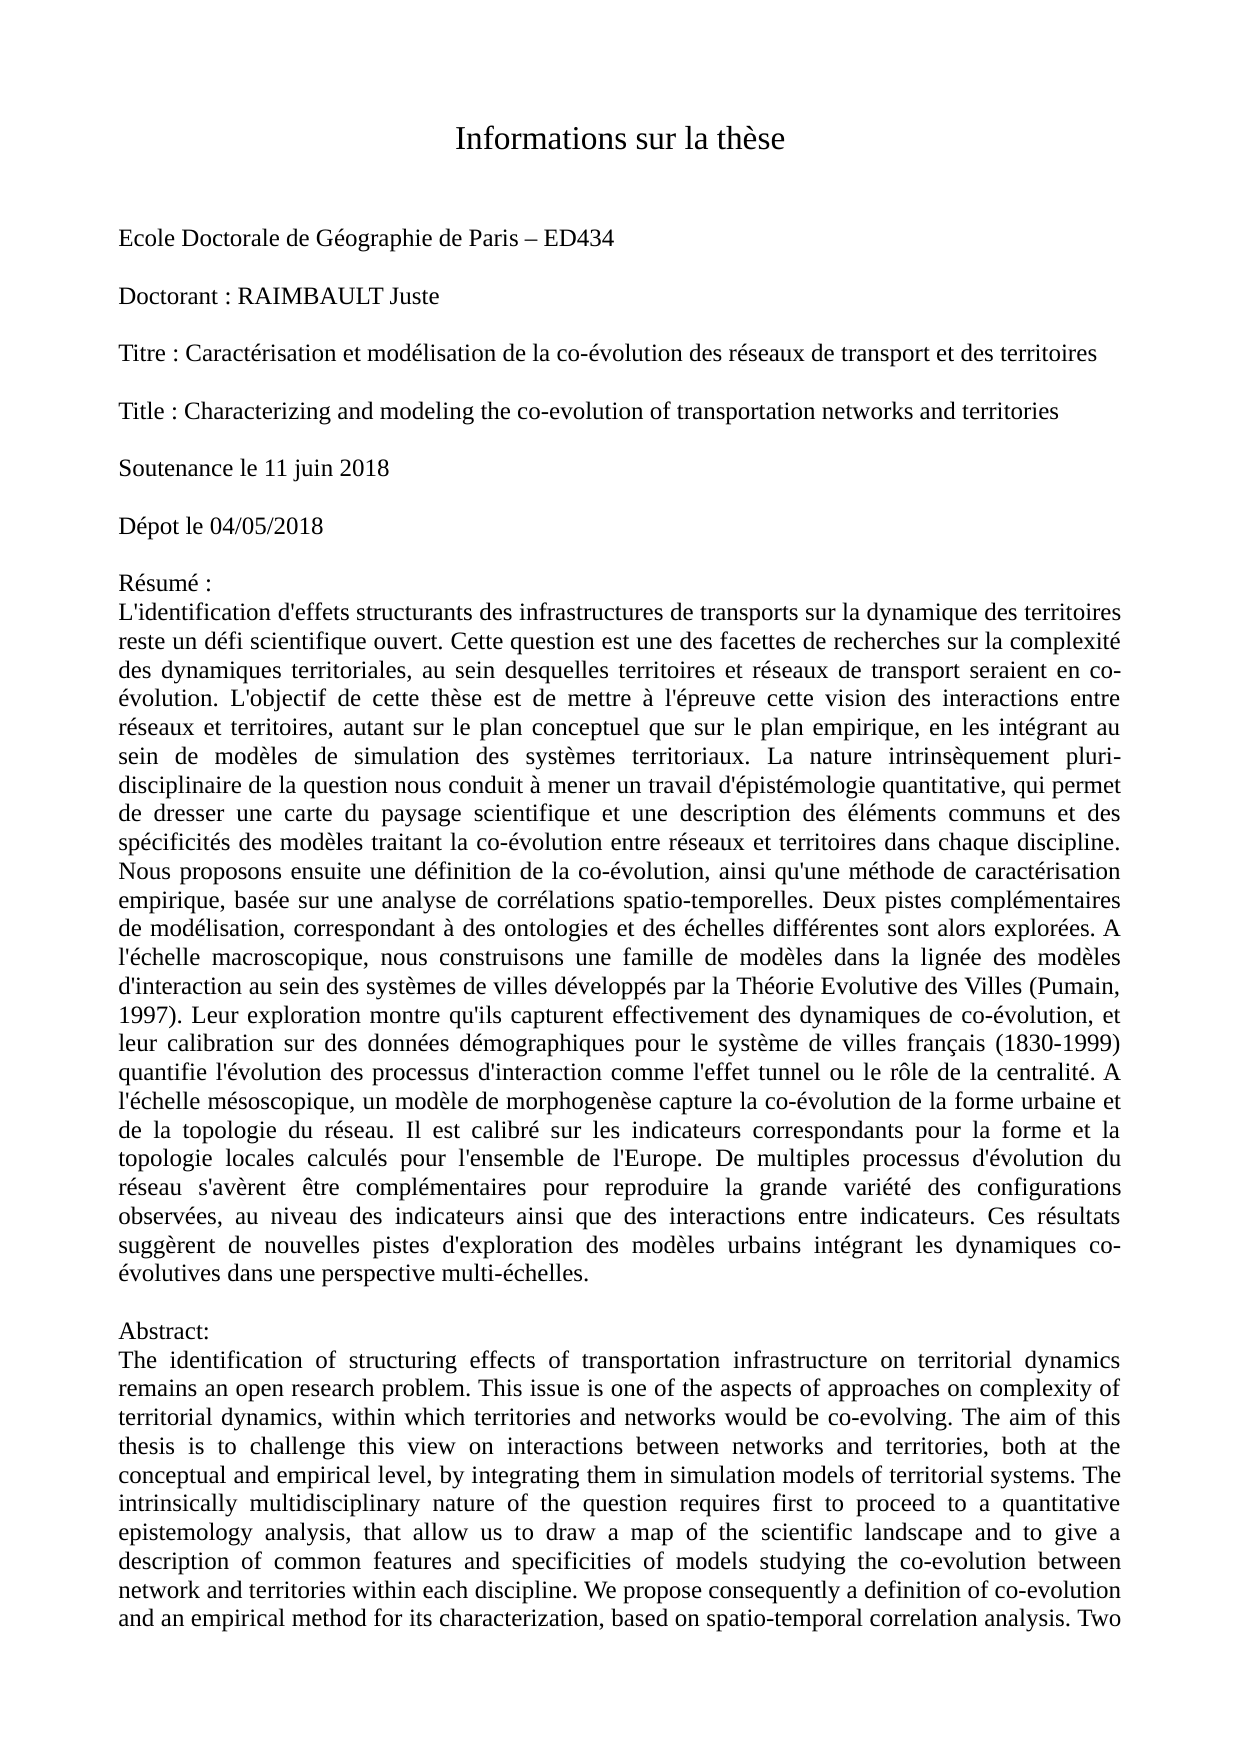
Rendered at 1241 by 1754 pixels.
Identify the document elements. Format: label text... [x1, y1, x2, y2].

text Soutenance le 11 juin 2018 [118, 453, 1122, 482]
text Dépot le 04/05/2018 [118, 511, 1122, 540]
text Title : Characterizing and modeling the co-evolution of transportation networks and territories [118, 396, 1122, 425]
text Résumé : [118, 568, 1122, 597]
text Doctorant : RAIMBAULT Juste [118, 281, 1122, 310]
text Titre : Caractérisation et modélisation de la co-évolution des réseaux de transport et des territoires [118, 338, 1122, 367]
text Ecole Doctorale de Géographie de Paris – ED434 [118, 223, 1122, 252]
text Informations sur la thèse [118, 118, 1122, 156]
text The identification of structuring effects of transportation infrastructure on territorial dynamics remains an open research problem. This issue is one of the aspects of approaches on complexity of territorial dynamics, within which territories and networks would be co-evolving. The aim of this thesis is to challenge this view on interactions between networks and territories, both at the conceptual and empirical level, by integrating them in simulation models of territorial systems. The intrinsically multidisciplinary nature of the question requires first to proceed to a quantitative epistemology analysis, that allow us to draw a map of the scientific landscape and to give a description of common features and specificities of models studying the co-evolution between network and territories within each discipline. We propose consequently a definition of co-evolution and an empirical method for its characterization, based on spatio-temporal correlation analysis. Two [118, 1345, 1122, 1632]
text L'identification d'effets structurants des infrastructures de transports sur la dynamique des territoires reste un défi scientifique ouvert. Cette question est une des facettes de recherches sur la complexité des dynamiques territoriales, au sein desquelles territoires et réseaux de transport seraient en co-évolution. L'objectif de cette thèse est de mettre à l'épreuve cette vision des interactions entre réseaux et territoires, autant sur le plan conceptuel que sur le plan empirique, en les intégrant au sein de modèles de simulation des systèmes territoriaux. La nature intrinsèquement pluri-disciplinaire de la question nous conduit à mener un travail d'épistémologie quantitative, qui permet de dresser une carte du paysage scientifique et une description des éléments communs et des spécificités des modèles traitant la co-évolution entre réseaux et territoires dans chaque discipline. Nous proposons ensuite une définition de la co-évolution, ainsi qu'une méthode de caractérisation empirique, basée sur une analyse de corrélations spatio-temporelles. Deux pistes complémentaires de modélisation, correspondant à des ontologies et des échelles différentes sont alors explorées. A l'échelle macroscopique, nous construisons une famille de modèles dans la lignée des modèles d'interaction au sein des systèmes de villes développés par la Théorie Evolutive des Villes (Pumain, 1997). Leur exploration montre qu'ils capturent effectivement des dynamiques de co-évolution, et leur calibration sur des données démographiques pour le système de villes français (1830-1999) quantifie l'évolution des processus d'interaction comme l'effet tunnel ou le rôle de la centralité. A l'échelle mésoscopique, un modèle de morphogenèse capture la co-évolution de la forme urbaine et de la topologie du réseau. Il est calibré sur les indicateurs correspondants pour la forme et la topologie locales calculés pour l'ensemble de l'Europe. De multiples processus d'évolution du réseau s'avèrent être complémentaires pour reproduire la grande variété des configurations observées, au niveau des indicateurs ainsi que des interactions entre indicateurs. Ces résultats suggèrent de nouvelles pistes d'exploration des modèles urbains intégrant les dynamiques co-évolutives dans une perspective multi-échelles. [118, 597, 1122, 1287]
text Abstract: [118, 1316, 1122, 1345]
